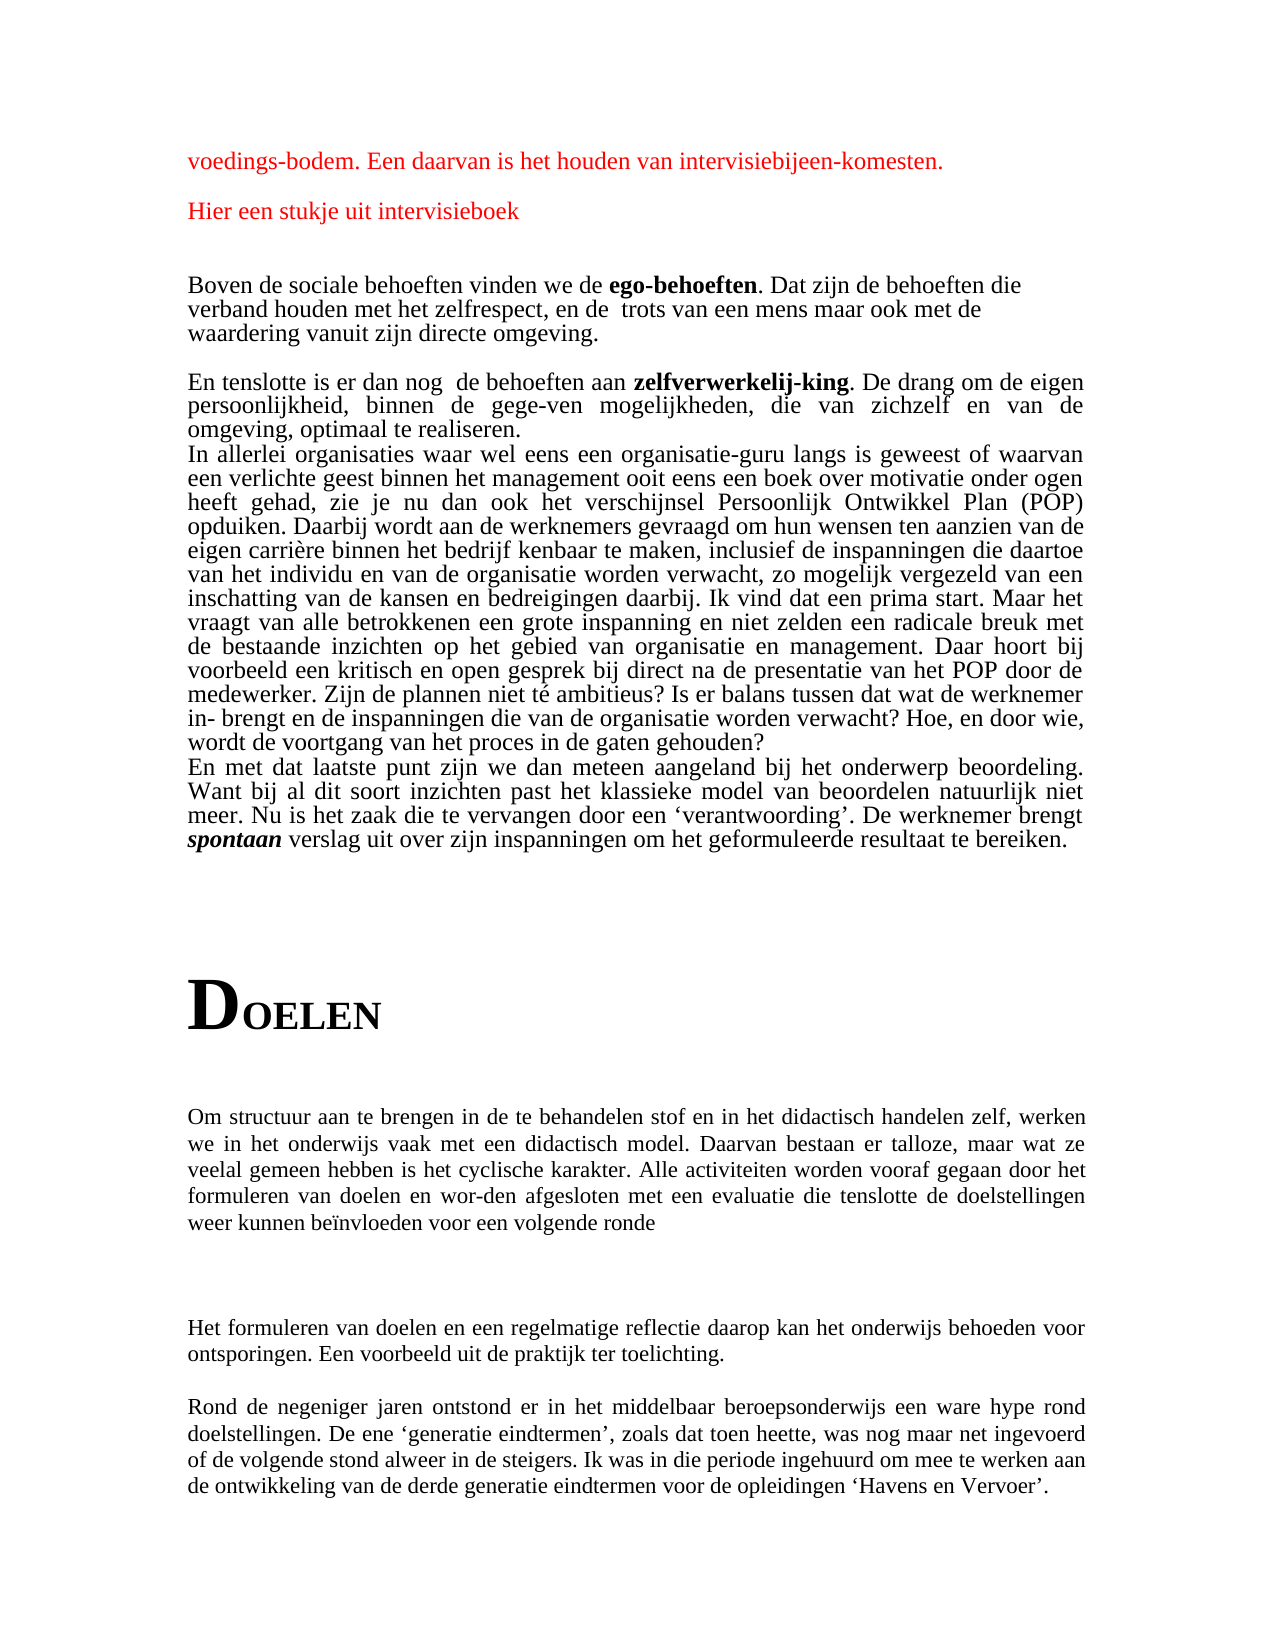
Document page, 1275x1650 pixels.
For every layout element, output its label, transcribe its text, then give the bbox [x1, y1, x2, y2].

text Rond de negeniger jaren ontstond er in het middelbaar beroepsonderwijs een ware hype rond doelstellingen. De ene ‘generatie eindtermen’, zoals dat toen heette, was nog maar net ingevoerd of de volgende stond alweer in de steigers. Ik was in die periode ingehuurd om mee te werken aan de ontwikkeling van de derde generatie eindtermen voor de opleidingen ‘Havens en Vervoer’. [187, 1393, 1087, 1499]
text Boven de sociale behoeften vinden we de ego-behoeften. Dat zijn de behoeften die verband houden met het zelfrespect, en de trots van een mens maar ook met de waardering vanuit zijn directe omgeving. [187, 274, 1078, 346]
text Hier een stukje uit intervisieboek [187, 200, 1084, 224]
text Het formuleren van doelen en een regelmatige reflectie daarop kan het onderwijs behoeden voor ontsporingen. Een voorbeeld uit de praktijk ter toelichting. [187, 1314, 1087, 1367]
text Om structuur aan te brengen in de te behandelen stof en in het didactisch handelen zelf, werken we in het onderwijs vaak met een didactisch model. Daarvan bestaan er talloze, maar wat ze veelal gemeen hebben is het cyclische karakter. Alle activiteiten worden vooraf gegaan door het formuleren van doelen en wor-den afgesloten met een evaluatie die tenslotte de doelstellingen weer kunnen beïnvloeden voor een volgende ronde [187, 1103, 1087, 1235]
text En met dat laatste punt zijn we dan meteen aangeland bij het onderwerp beoordeling. Want bij al dit soort inzichten past het klassieke model van beoordelen natuurlijk niet meer. Nu is het zaak die te vervangen door een ‘verantwoording’. De werknemer brengt spontaan verslag uit over zijn inspanningen om het geformuleerde resultaat te bereiken. [187, 756, 1084, 852]
text Doelen [187, 959, 1087, 1046]
text In allerlei organisaties waar wel eens een organisatie-guru langs is geweest of waarvan een verlichte geest binnen het management ooit eens een boek over motivatie onder ogen heeft gehad, zie je nu dan ook het verschijnsel Persoonlijk Ontwikkel Plan (POP) opduiken. Daarbij wordt aan de werknemers gevraagd om hun wensen ten aanzien van de eigen carrière binnen het bedrijf kenbaar te maken, inclusief de inspanningen die daartoe van het individu en van de organisatie worden verwacht, zo mogelijk vergezeld van een inschatting van de kansen en bedreigingen daarbij. Ik vind dat een prima start. Maar het vraagt van alle betrokkenen een grote inspanning en niet zelden een radicale breuk met de bestaande inzichten op het gebied van organisatie en management. Daar hoort bij voorbeeld een kritisch en open gesprek bij direct na de presentatie van het POP door de medewerker. Zijn de plannen niet té ambitieus? Is er balans tussen dat wat de werknemer in- brengt en de inspanningen die van de organisatie worden verwacht? Hoe, en door wie, wordt de voortgang van het proces in de gaten gehouden? [187, 444, 1084, 755]
text En tenslotte is er dan nog de behoeften aan zelfverwerkelij-king. De drang om de eigen persoonlijkheid, binnen de gege-ven mogelijkheden, die van zichzelf en van de omgeving, optimaal te realiseren. [187, 371, 1084, 443]
text voedings-bodem. Een daarvan is het houden van intervisiebijeen-komesten. [187, 150, 1084, 174]
